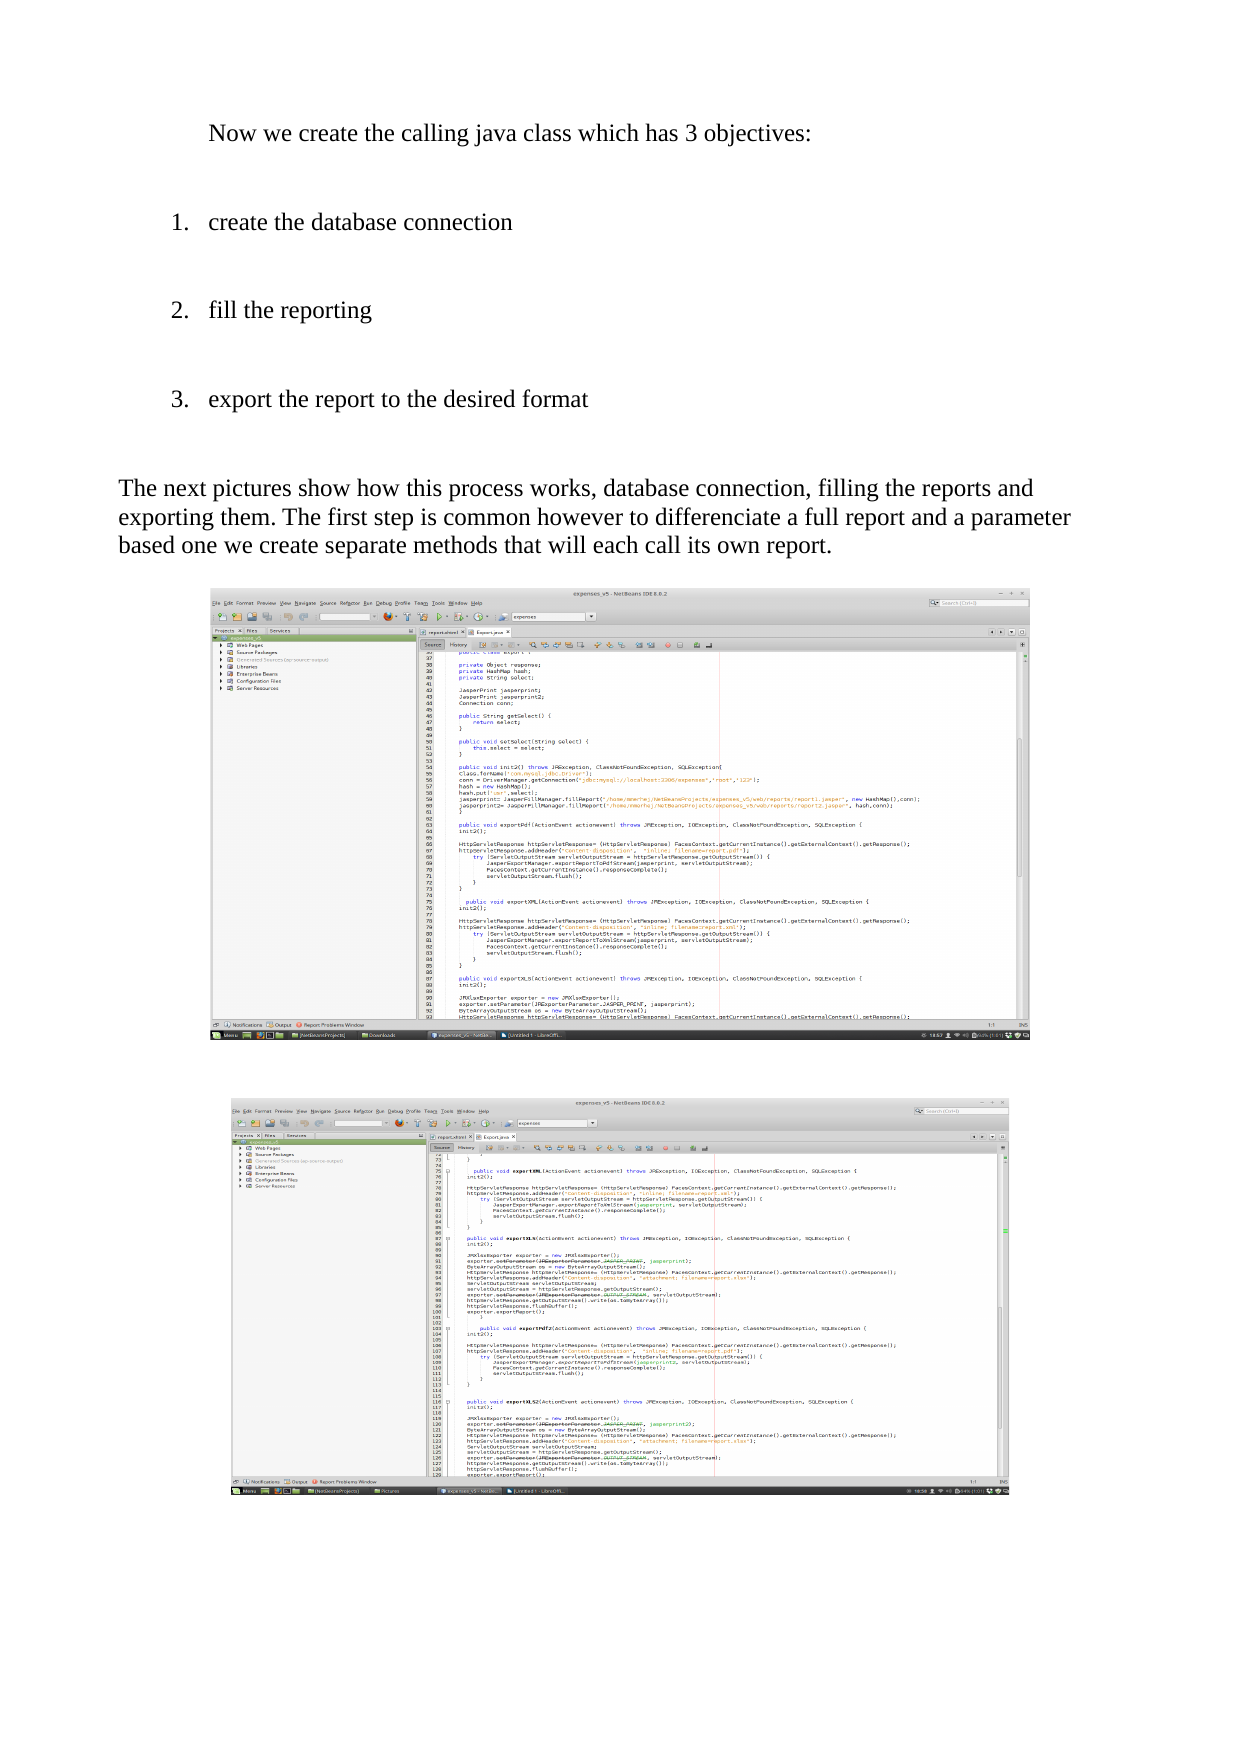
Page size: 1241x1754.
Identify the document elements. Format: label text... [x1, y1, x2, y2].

text The next pictures show how this process works, database connection, filling the reports and exporting them. The first step is common however to differenciate a full report and a parameter based one we create separate methods that will each call its own report. [118, 473, 1122, 559]
list export the report to the desired format [171, 384, 1122, 413]
text Now we create the calling java class which has 3 objectives: [133, 118, 1107, 147]
picture [231, 1098, 1010, 1495]
list create the database connection [171, 207, 1122, 236]
picture [210, 588, 1030, 1040]
list fill the reporting [171, 296, 1122, 324]
